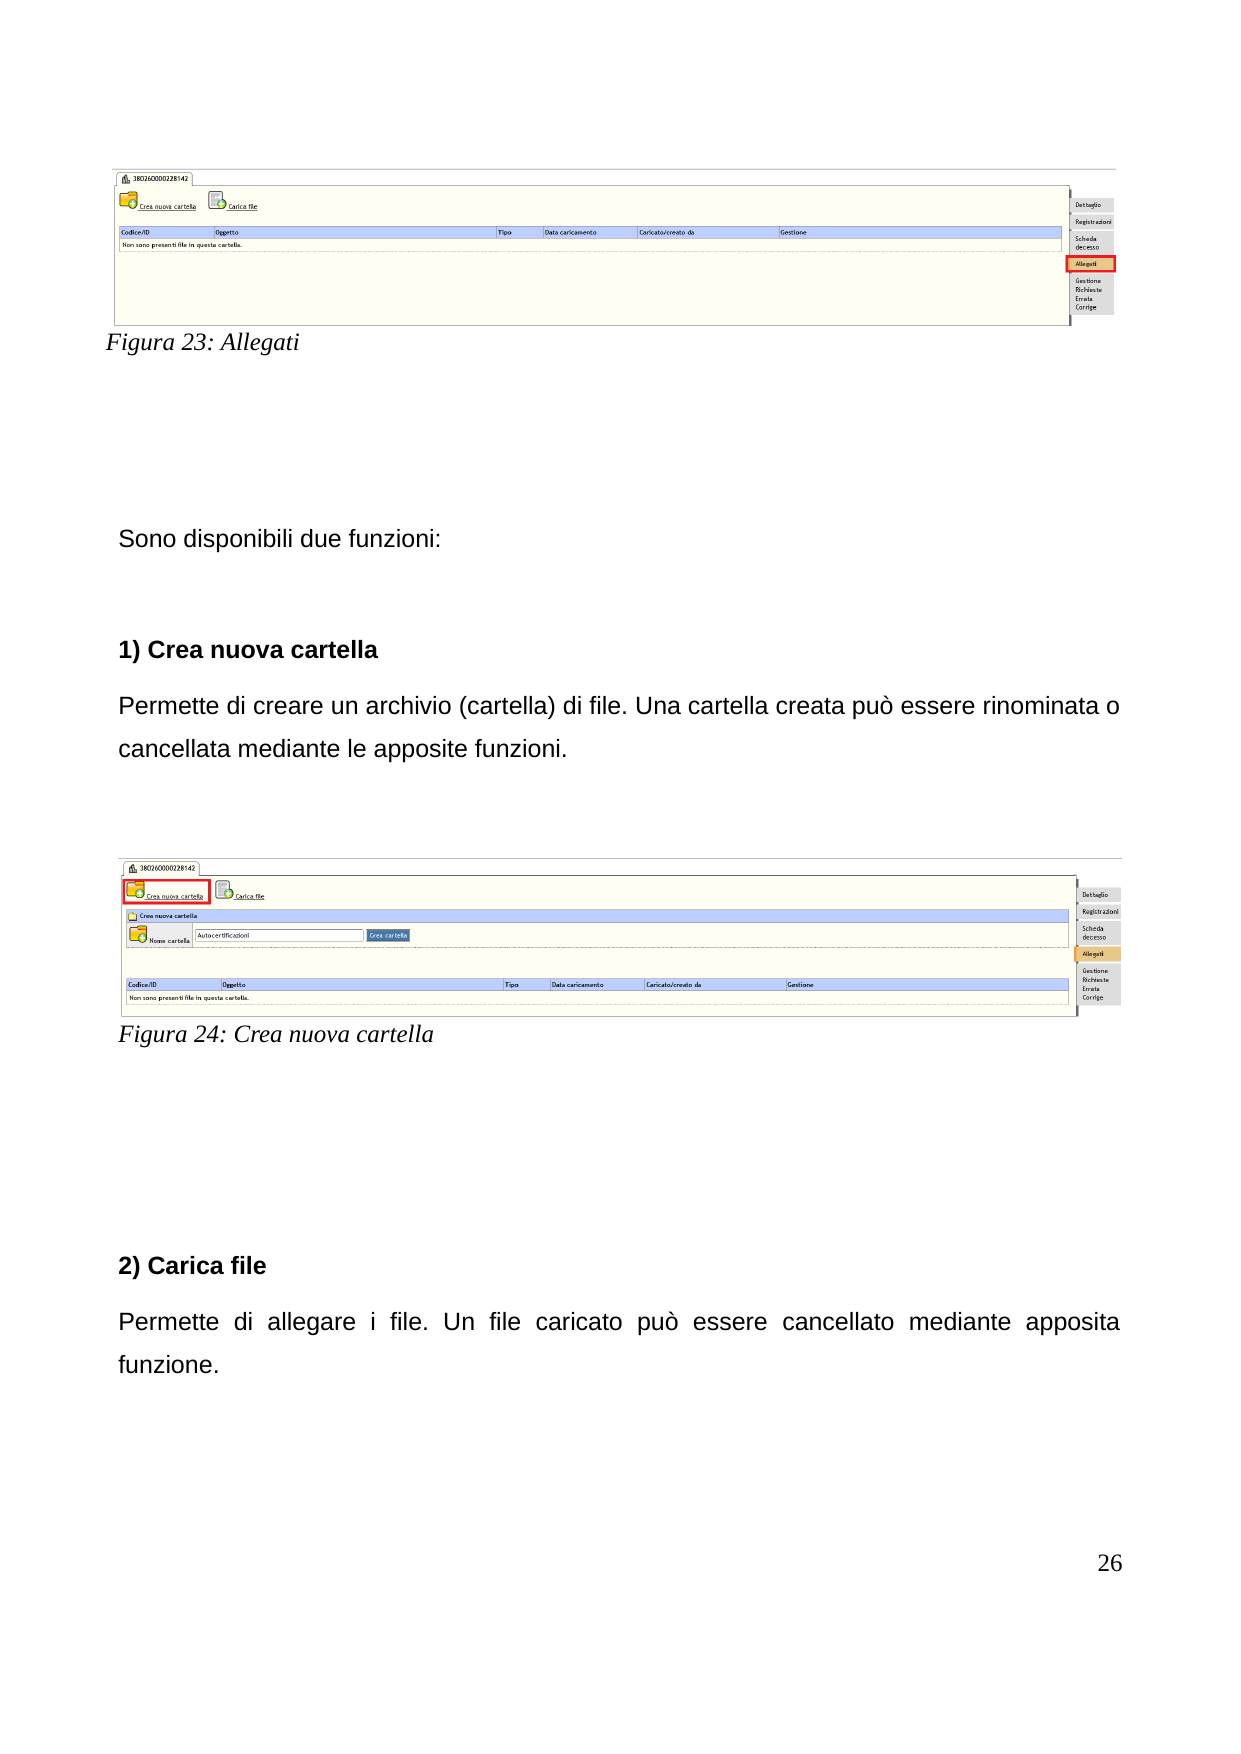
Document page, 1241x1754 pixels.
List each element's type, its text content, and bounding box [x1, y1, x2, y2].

text Permette di allegare i file. Un file caricato può essere cancellato mediante apposita funzione. [118, 1306, 1122, 1378]
text 1) Crea nuova cartella [118, 636, 1122, 664]
text Permette di creare un archivio (cartella) di file. Una cartella creata può essere rinominata o cancellata mediante le apposite funzioni. [118, 691, 1122, 763]
text Figura 23: Allegati [106, 169, 1122, 356]
text 2) Carica file [118, 1251, 1122, 1279]
text Sono disponibili due funzioni: [118, 481, 1122, 553]
picture [118, 858, 1123, 1019]
picture [111, 168, 1116, 327]
text Figura 24: Crea nuova cartella [118, 1019, 1122, 1047]
